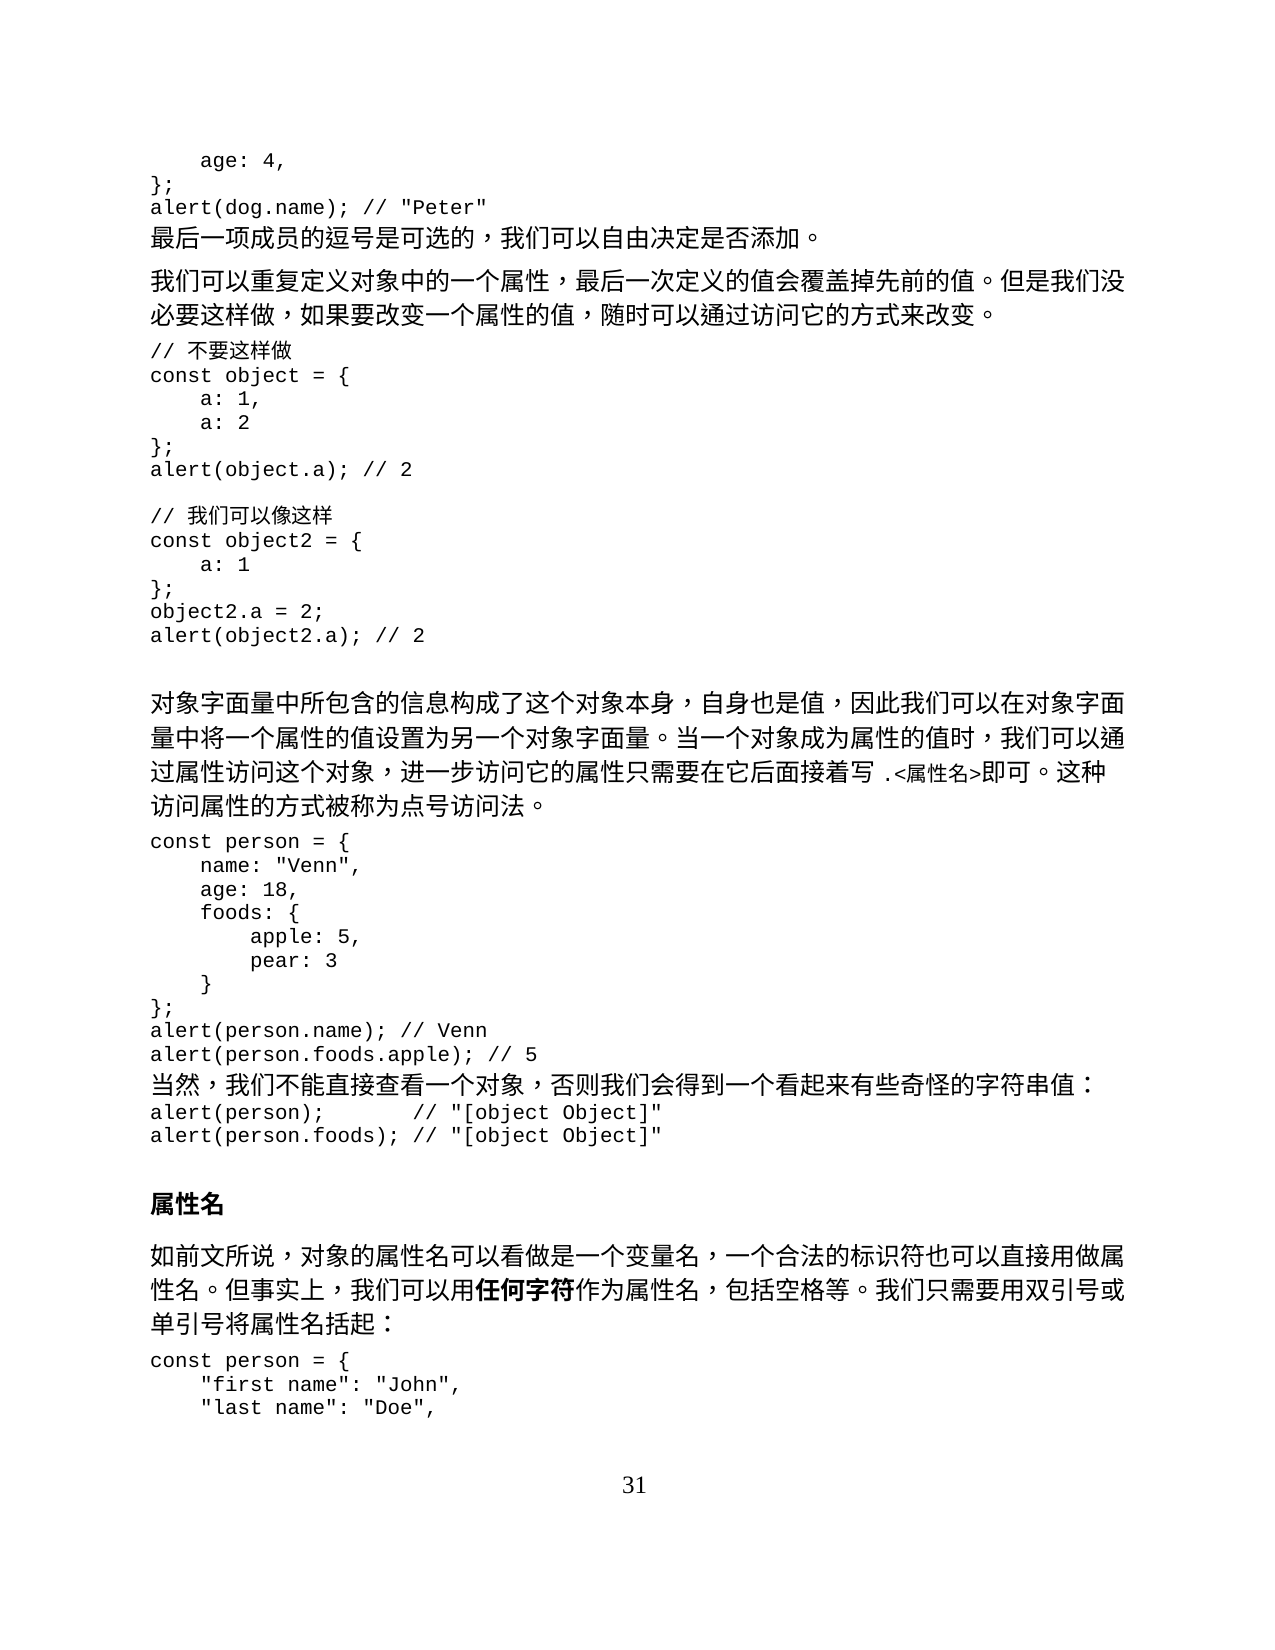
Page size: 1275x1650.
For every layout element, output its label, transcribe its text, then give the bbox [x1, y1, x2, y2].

text const object2 = { [150, 530, 1125, 554]
text alert(object.a); // 2 [150, 459, 1125, 483]
text // 我们可以像这样 [150, 507, 1125, 530]
text a: 2 [150, 412, 1125, 436]
text const object = { [150, 365, 1125, 388]
text 如前文所说，对象的属性名可以看做是一个变量名，一个合法的标识符也可以直接用做属性名。但事实上，我们可以用任何字符作为属性名，包括空格等。我们只需要用双引号或单引号将属性名括起： [150, 1239, 1125, 1341]
text }; [150, 577, 1125, 601]
text const person = { [150, 831, 1125, 855]
text alert(object2.a); // 2 [150, 625, 1125, 648]
text }; [150, 174, 1125, 197]
text } [150, 973, 1125, 997]
text }; [150, 436, 1125, 459]
text name: "Venn", [150, 855, 1125, 879]
text 属性名 [150, 1187, 1125, 1221]
text }; [150, 997, 1125, 1021]
text pear: 3 [150, 949, 1125, 973]
text foods: { [150, 902, 1125, 926]
text object2.a = 2; [150, 601, 1125, 625]
text alert(dog.name); // "Peter" [150, 197, 1125, 221]
text "first name": "John", [150, 1374, 1125, 1397]
text apple: 5, [150, 926, 1125, 949]
text 对象字面量中所包含的信息构成了这个对象本身，自身也是值，因此我们可以在对象字面量中将一个属性的值设置为另一个对象字面量。当一个对象成为属性的值时，我们可以通过属性访问这个对象，进一步访问它的属性只需要在它后面接着写 .<属性名>即可。这种访问属性的方式被称为点号访问法。 [150, 686, 1125, 822]
text // 不要这样做 [150, 341, 1125, 365]
text 最后一项成员的逗号是可选的，我们可以自由决定是否添加。 [150, 221, 1125, 255]
text alert(person.foods); // "[object Object]" [150, 1126, 1125, 1149]
text age: 4, [150, 150, 1125, 174]
text a: 1, [150, 388, 1125, 412]
text a: 1 [150, 554, 1125, 577]
text alert(person); // "[object Object]" [150, 1102, 1125, 1126]
text const person = { [150, 1350, 1125, 1374]
text alert(person.foods.apple); // 5 [150, 1044, 1125, 1068]
text alert(person.name); // Venn [150, 1021, 1125, 1044]
text "last name": "Doe", [150, 1397, 1125, 1421]
text age: 18, [150, 879, 1125, 902]
text 当然，我们不能直接查看一个对象，否则我们会得到一个看起来有些奇怪的字符串值： [150, 1068, 1125, 1102]
text 我们可以重复定义对象中的一个属性，最后一次定义的值会覆盖掉先前的值。但是我们没必要这样做，如果要改变一个属性的值，随时可以通过访问它的方式来改变。 [150, 264, 1125, 332]
